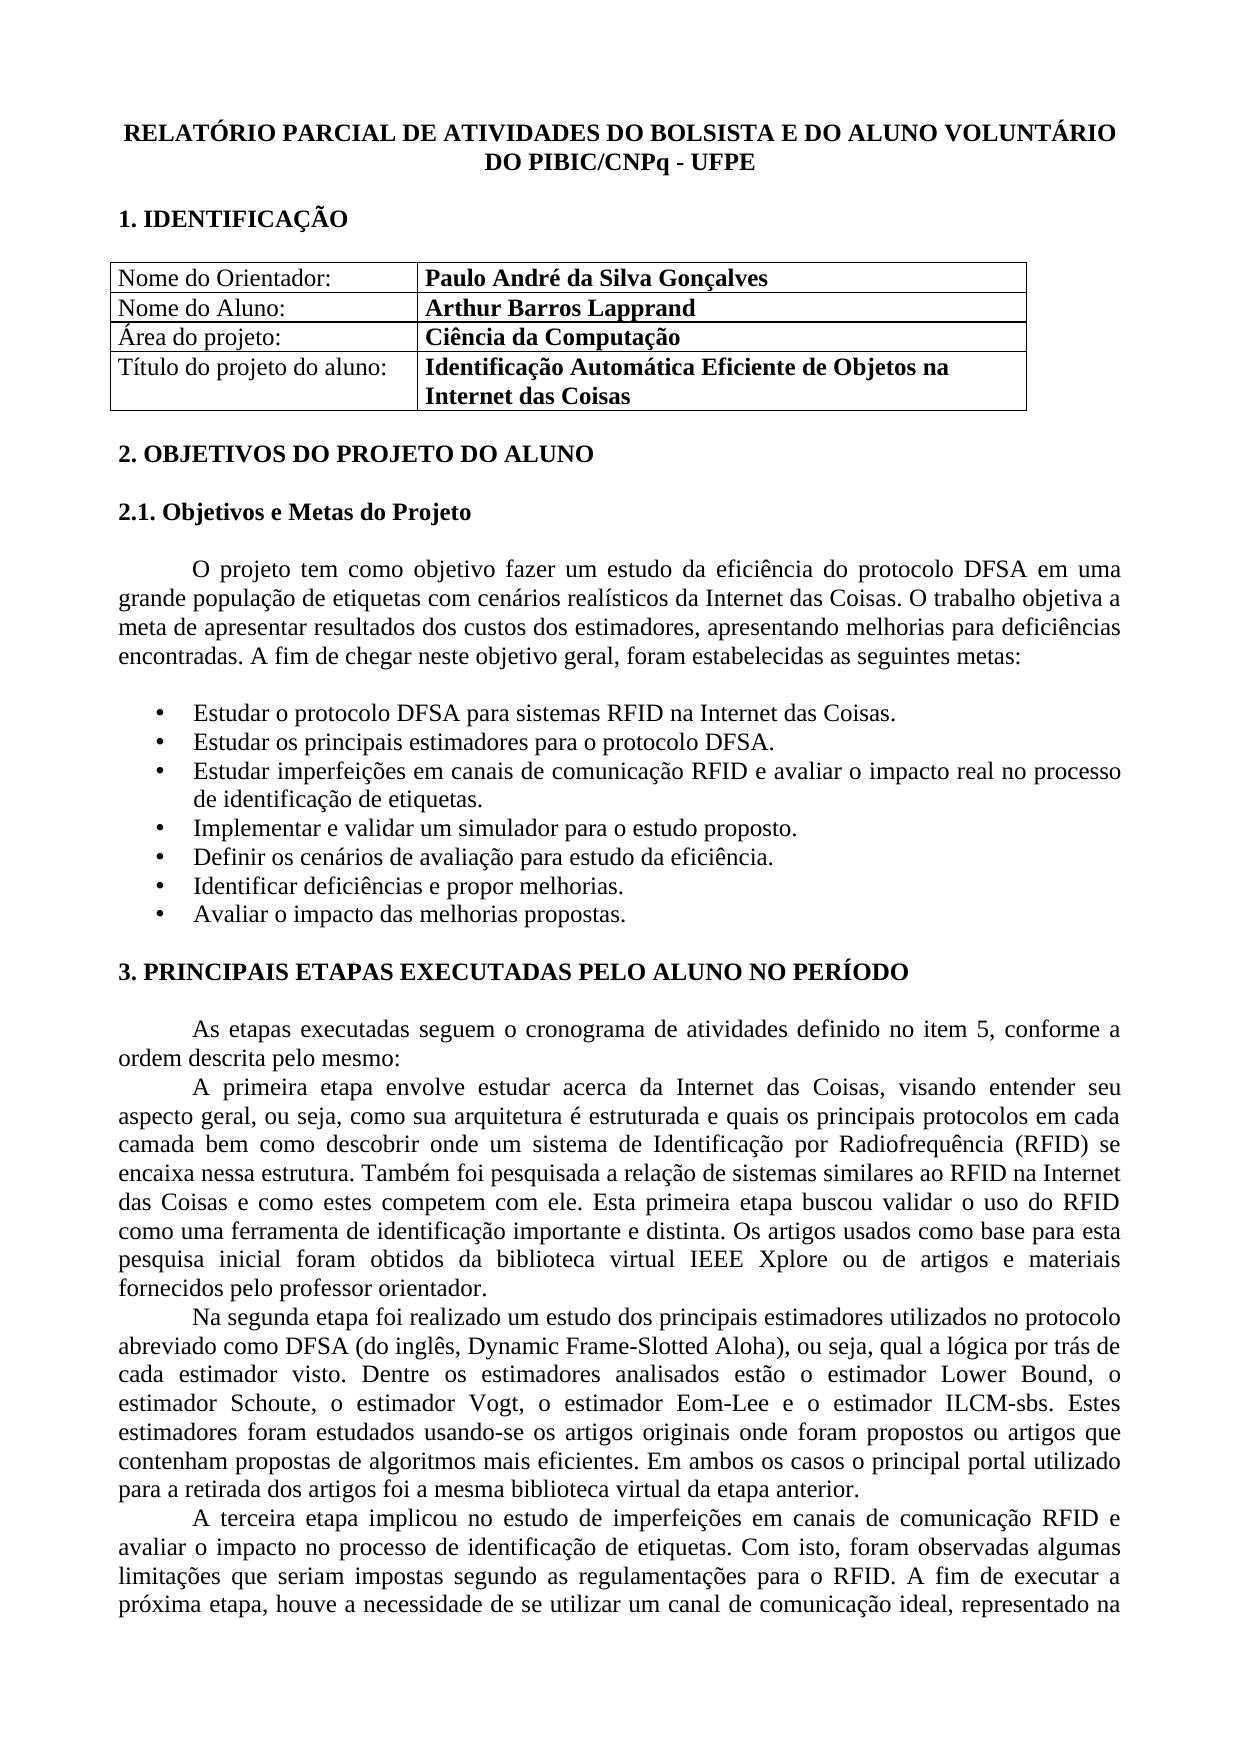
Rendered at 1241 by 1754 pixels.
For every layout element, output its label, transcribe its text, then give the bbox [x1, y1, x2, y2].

text 2. OBJETIVOS DO PROJETO DO ALUNO [118, 439, 1122, 468]
table_header Paulo André da Silva Gonçalves [418, 263, 1026, 292]
list Identificar deficiências e propor melhorias. [156, 871, 1122, 899]
list Estudar os principais estimadores para o protocolo DFSA. [156, 727, 1122, 756]
list Estudar imperfeições em canais de comunicação RFID e avaliar o impacto real no processo de identificação de etiquetas. [156, 756, 1122, 813]
text Na segunda etapa foi realizado um estudo dos principais estimadores utilizados no protocolo abreviado como DFSA (do inglês, Dynamic Frame-Slotted Aloha), ou seja, qual a lógica por trás de cada estimador visto. Dentre os estimadores analisados estão o estimador Lower Bound, o estimador Schoute, o estimador Vogt, o estimador Eom-Lee e o estimador ILCM-sbs. Estes estimadores foram estudados usando-se os artigos originais onde foram propostos ou artigos que contenham propostas de algoritmos mais eficientes. Em ambos os casos o principal portal utilizado para a retirada dos artigos foi a mesma biblioteca virtual da etapa anterior. [118, 1302, 1122, 1503]
table_cell Ciência da Computação [418, 323, 1026, 351]
text 1. IDENTIFICAÇÃO [118, 204, 1122, 233]
table_cell Nome do Aluno: [111, 293, 417, 321]
text O projeto tem como objetivo fazer um estudo da eficiência do protocolo DFSA em uma grande população de etiquetas com cenários realísticos da Internet das Coisas. O trabalho objetiva a meta de apresentar resultados dos custos dos estimadores, apresentando melhorias para deficiências encontradas. A fim de chegar neste objetivo geral, foram estabelecidas as seguintes metas: [118, 554, 1122, 669]
list Definir os cenários de avaliação para estudo da eficiência. [156, 842, 1122, 871]
text RELATÓRIO PARCIAL DE ATIVIDADES DO BOLSISTA E DO ALUNO VOLUNTÁRIO DO PIBIC/CNPq - UFPE [118, 118, 1122, 176]
table_header Nome do Orientador: [111, 263, 417, 292]
list Estudar o protocolo DFSA para sistemas RFID na Internet das Coisas. [156, 698, 1122, 727]
text 2.1. Objetivos e Metas do Projeto [118, 497, 1122, 526]
text 3. PRINCIPAIS ETAPAS EXECUTADAS PELO ALUNO NO PERÍODO [118, 957, 1122, 986]
table_cell Arthur Barros Lapprand [418, 293, 1026, 321]
list Implementar e validar um simulador para o estudo proposto. [156, 813, 1122, 842]
table_cell Área do projeto: [111, 323, 417, 351]
list Avaliar o impacto das melhorias propostas. [156, 899, 1122, 928]
table_cell Identificação Automática Eficiente de Objetos na Internet das Coisas [418, 352, 1026, 410]
table_cell Título do projeto do aluno: [111, 352, 417, 410]
text A primeira etapa envolve estudar acerca da Internet das Coisas, visando entender seu aspecto geral, ou seja, como sua arquitetura é estruturada e quais os principais protocolos em cada camada bem como descobrir onde um sistema de Identificação por Radiofrequência (RFID) se encaixa nessa estrutura. Também foi pesquisada a relação de sistemas similares ao RFID na Internet das Coisas e como estes competem com ele. Esta primeira etapa buscou validar o uso do RFID como uma ferramenta de identificação importante e distinta. Os artigos usados como base para esta pesquisa inicial foram obtidos da biblioteca virtual IEEE Xplore ou de artigos e materiais fornecidos pelo professor orientador. [118, 1072, 1122, 1302]
text A terceira etapa implicou no estudo de imperfeições em canais de comunicação RFID e avaliar o impacto no processo de identificação de etiquetas. Com isto, foram observadas algumas limitações que seriam impostas segundo as regulamentações para o RFID. A fim de executar a próxima etapa, houve a necessidade de se utilizar um canal de comunicação ideal, representado na [118, 1503, 1122, 1618]
text As etapas executadas seguem o cronograma de atividades definido no item 5, conforme a ordem descrita pelo mesmo: [118, 1014, 1122, 1072]
